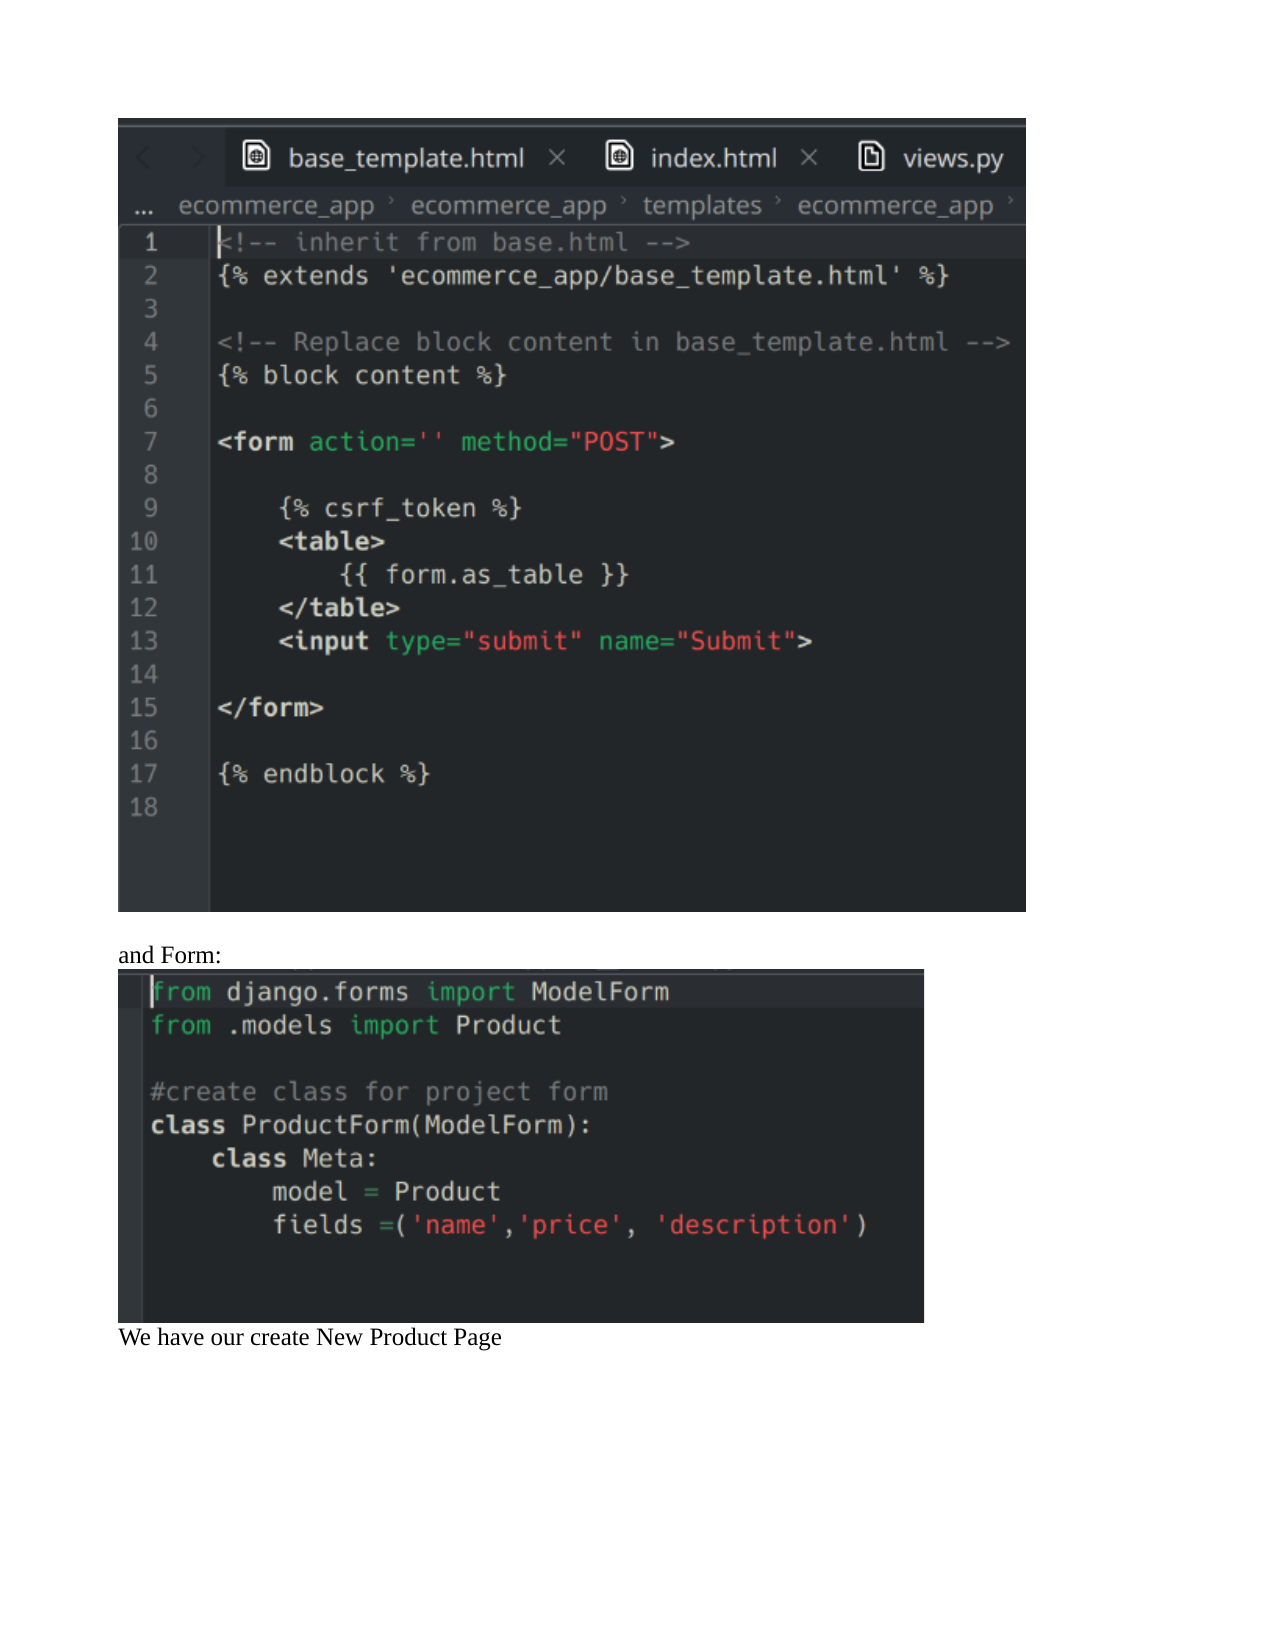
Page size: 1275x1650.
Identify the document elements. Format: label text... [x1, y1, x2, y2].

text We have our create New Product Page [118, 1322, 1157, 1351]
text and Form: [118, 941, 1157, 969]
picture [118, 969, 925, 1323]
picture [118, 118, 1026, 912]
